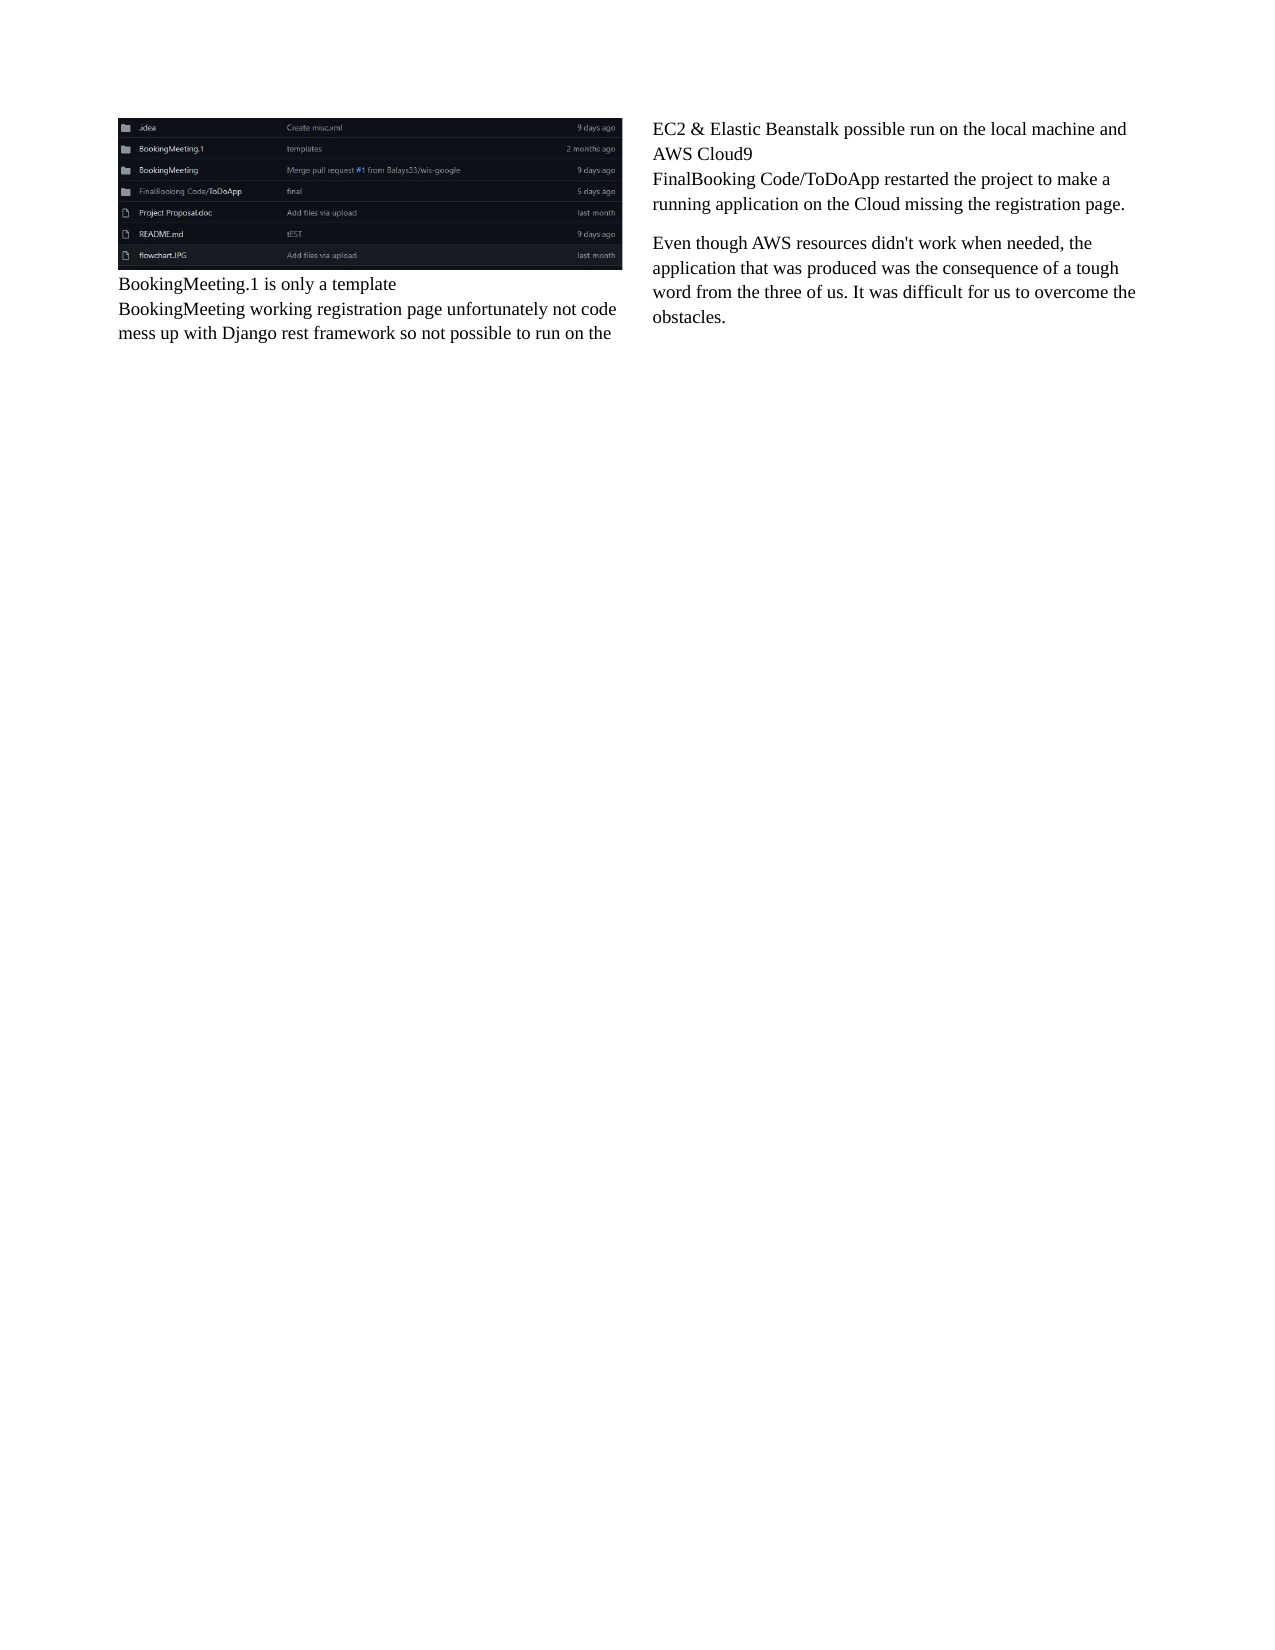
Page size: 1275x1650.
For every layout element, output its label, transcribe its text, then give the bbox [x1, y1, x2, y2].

text EC2 & Elastic Beanstalk possible run on the local machine and AWS Cloud9 FinalBooking Code/ToDoApp restarted the project to make a running application on the Cloud missing the registration page. [652, 118, 1157, 214]
text Even though AWS resources didn't work when needed, the application that was produced was the consequence of a tough word from the three of us. It was difficult for us to overcome the obstacles. [652, 232, 1157, 353]
picture [118, 118, 623, 270]
text BookingMeeting.1 is only a template BookingMeeting working registration page unfortunately not code mess up with Django rest framework so not possible to run on the [118, 270, 622, 344]
